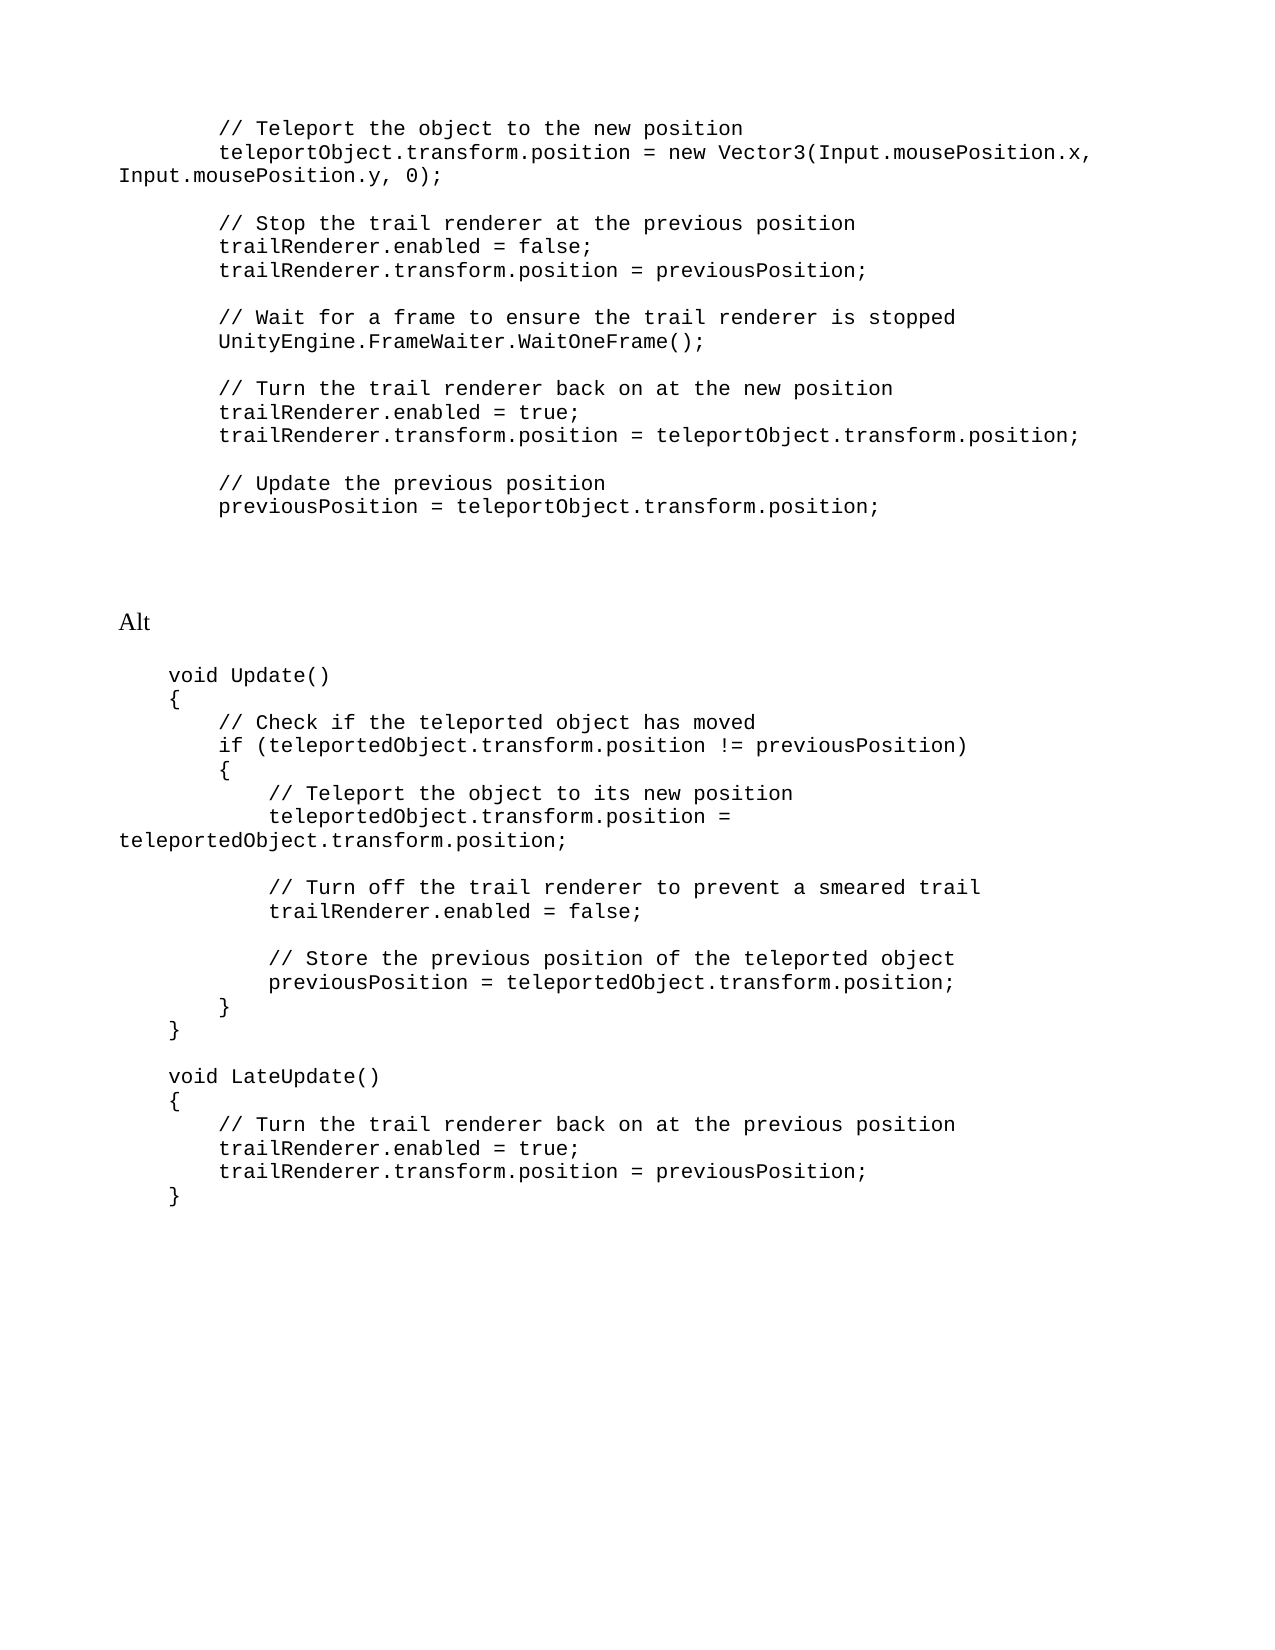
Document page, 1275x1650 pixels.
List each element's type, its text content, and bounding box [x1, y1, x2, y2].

text trailRenderer.transform.position = previousPosition; [118, 260, 1157, 284]
text { [118, 1090, 1157, 1114]
text void LateUpdate() [118, 1067, 1157, 1090]
text trailRenderer.transform.position = teleportObject.transform.position; [118, 426, 1157, 449]
text // Update the previous position [118, 473, 1157, 496]
text trailRenderer.enabled = true; [118, 1137, 1157, 1161]
text // Teleport the object to the new position [118, 118, 1157, 142]
text teleportObject.transform.position = new Vector3(Input.mousePosition.x, Input.mousePosition.y, 0); [118, 142, 1157, 189]
text // Store the previous position of the teleported object [118, 948, 1157, 972]
text { [118, 688, 1157, 712]
text teleportedObject.transform.position = teleportedObject.transform.position; [118, 806, 1157, 854]
text // Teleport the object to its new position [118, 783, 1157, 806]
text // Turn the trail renderer back on at the new position [118, 378, 1157, 402]
text } [118, 996, 1157, 1019]
text trailRenderer.enabled = false; [118, 901, 1157, 925]
text // Check if the teleported object has moved [118, 712, 1157, 736]
text } [118, 1185, 1157, 1208]
text // Stop the trail renderer at the previous position [118, 213, 1157, 236]
text // Wait for a frame to ensure the trail renderer is stopped [118, 307, 1157, 331]
text trailRenderer.enabled = false; [118, 236, 1157, 260]
text trailRenderer.transform.position = previousPosition; [118, 1161, 1157, 1185]
text // Turn the trail renderer back on at the previous position [118, 1114, 1157, 1137]
text trailRenderer.enabled = true; [118, 402, 1157, 426]
text UnityEngine.FrameWaiter.WaitOneFrame(); [118, 331, 1157, 354]
text void Update() [118, 664, 1157, 688]
text } [118, 1019, 1157, 1043]
text previousPosition = teleportObject.transform.position; [118, 496, 1157, 520]
text if (teleportedObject.transform.position != previousPosition) [118, 736, 1157, 759]
text Alt [118, 607, 1157, 636]
text previousPosition = teleportedObject.transform.position; [118, 972, 1157, 996]
text // Turn off the trail renderer to prevent a smeared trail [118, 877, 1157, 901]
text { [118, 759, 1157, 783]
